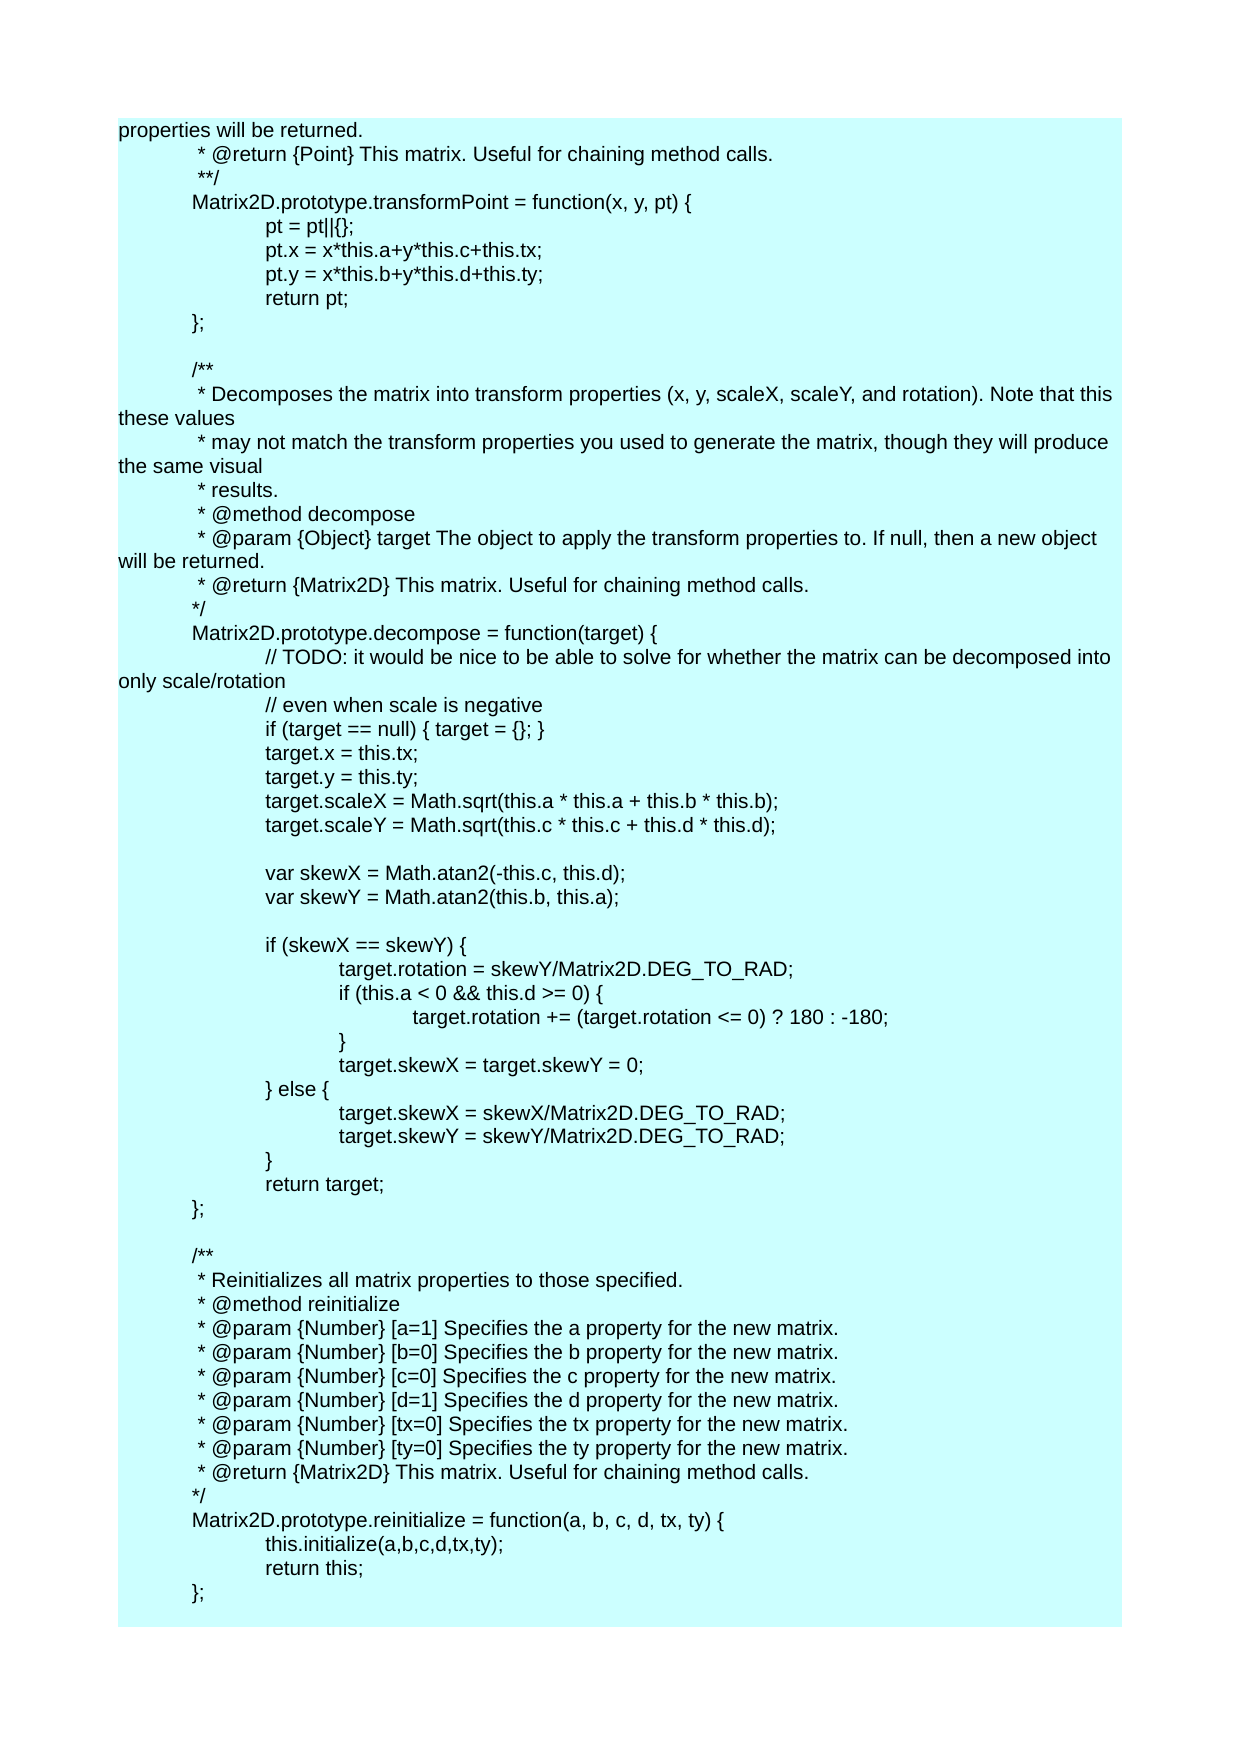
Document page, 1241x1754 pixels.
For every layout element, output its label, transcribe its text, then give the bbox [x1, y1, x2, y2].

text properties will be returned. * @return {Point} This matrix. Useful for chaining method calls. **/ Matrix2D.prototype.transformPoint = function(x, y, pt) { pt = pt||{}; pt.x = x*this.a+y*this.c+this.tx; pt.y = x*this.b+y*this.d+this.ty; return pt; }; /** * Decomposes the matrix into transform properties (x, y, scaleX, scaleY, and rotation). Note that this these values * may not match the transform properties you used to generate the matrix, though they will produce the same visual * results. * @method decompose * @param {Object} target The object to apply the transform properties to. If null, then a new object will be returned. * @return {Matrix2D} This matrix. Useful for chaining method calls. */ Matrix2D.prototype.decompose = function(target) { // TODO: it would be nice to be able to solve for whether the matrix can be decomposed into only scale/rotation // even when scale is negative if (target == null) { target = {}; } target.x = this.tx; target.y = this.ty; target.scaleX = Math.sqrt(this.a * this.a + this.b * this.b); target.scaleY = Math.sqrt(this.c * this.c + this.d * this.d); var skewX = Math.atan2(-this.c, this.d); var skewY = Math.atan2(this.b, this.a); if (skewX == skewY) { target.rotation = skewY/Matrix2D.DEG_TO_RAD; if (this.a < 0 && this.d >= 0) { target.rotation += (target.rotation <= 0) ? 180 : -180; } target.skewX = target.skewY = 0; } else { target.skewX = skewX/Matrix2D.DEG_TO_RAD; target.skewY = skewY/Matrix2D.DEG_TO_RAD; } return target; }; /** * Reinitializes all matrix properties to those specified. * @method reinitialize * @param {Number} [a=1] Specifies the a property for the new matrix. * @param {Number} [b=0] Specifies the b property for the new matrix. * @param {Number} [c=0] Specifies the c property for the new matrix. * @param {Number} [d=1] Specifies the d property for the new matrix. * @param {Number} [tx=0] Specifies the tx property for the new matrix. * @param {Number} [ty=0] Specifies the ty property for the new matrix. * @return {Matrix2D} This matrix. Useful for chaining method calls. */ Matrix2D.prototype.reinitialize = function(a, b, c, d, tx, ty) { this.initialize(a,b,c,d,tx,ty); return this; }; [118, 118, 1122, 1627]
